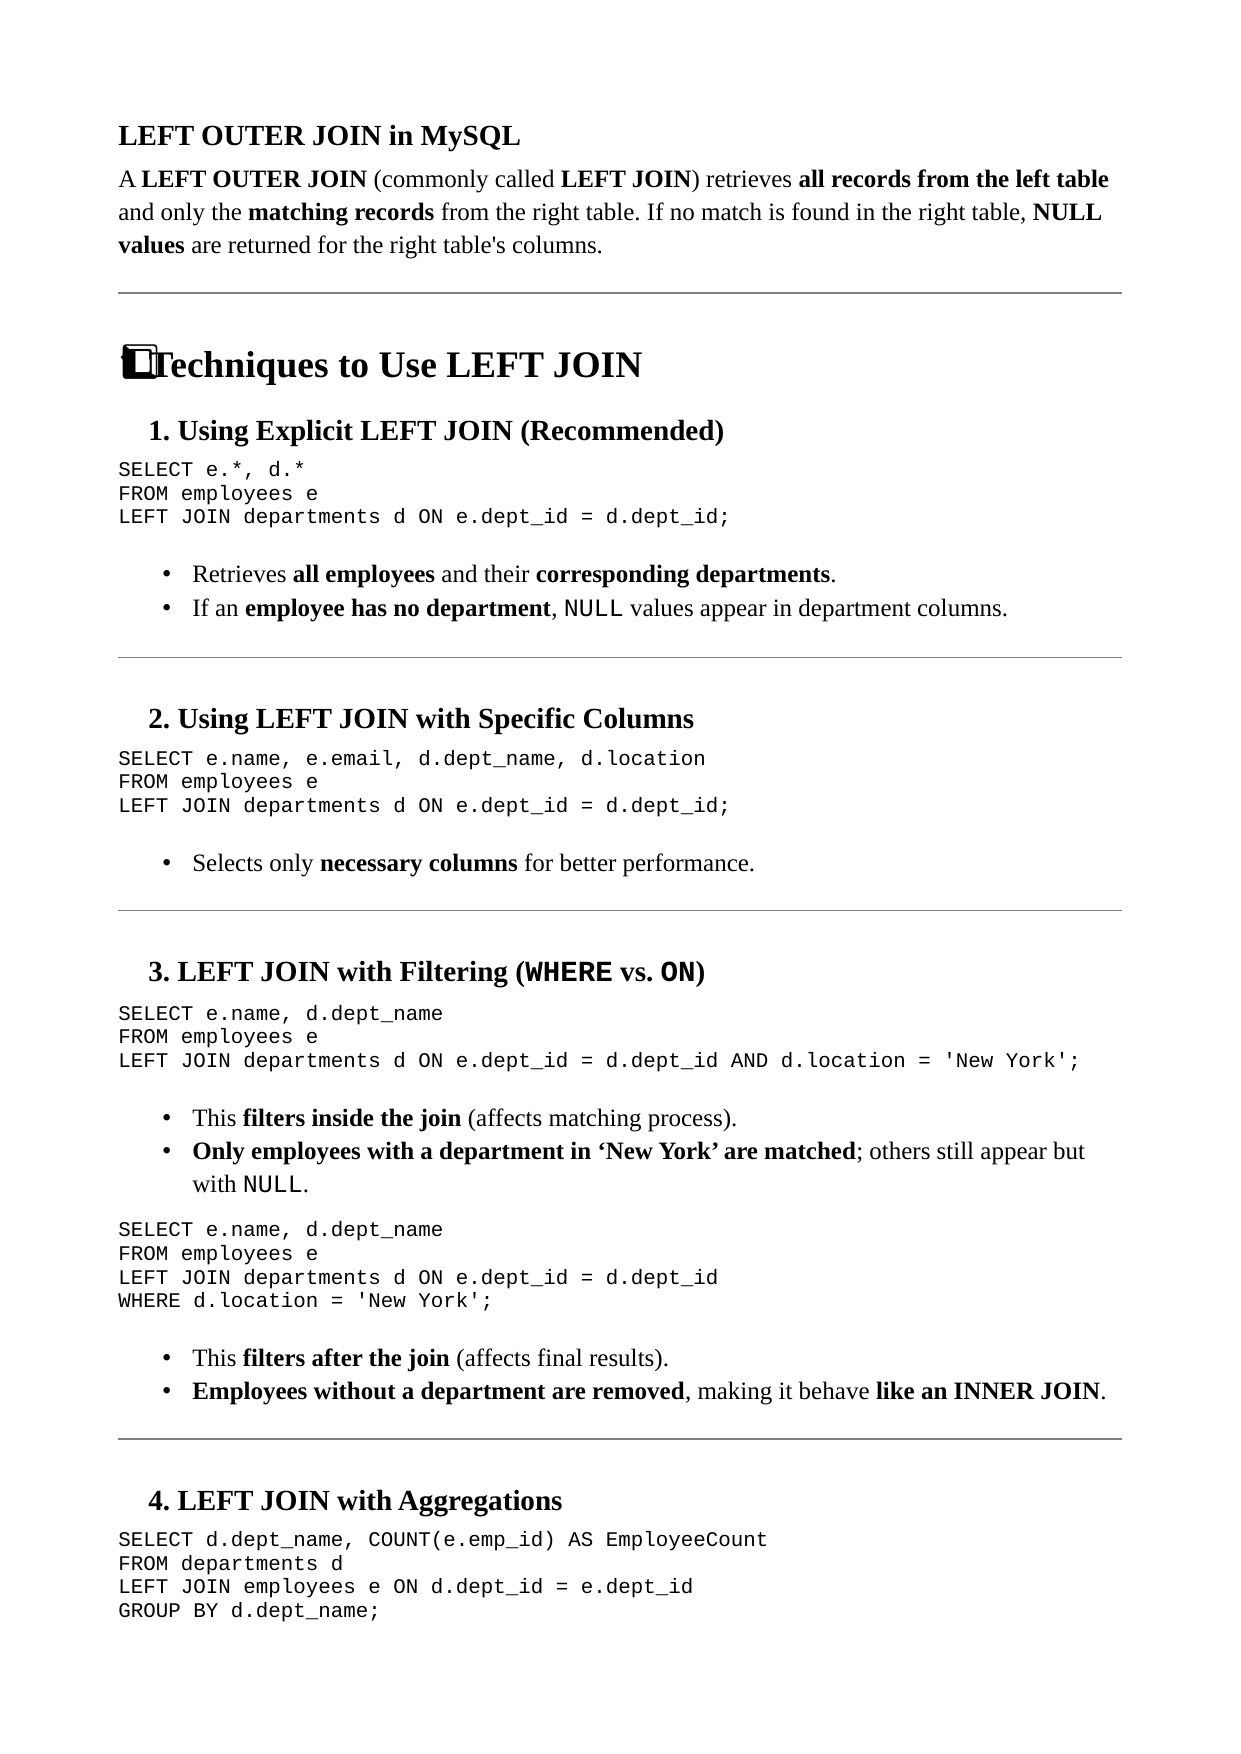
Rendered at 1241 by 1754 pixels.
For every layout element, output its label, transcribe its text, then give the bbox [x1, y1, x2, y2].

subtitle ✅ 2. Using LEFT JOIN with Specific Columns [118, 701, 1122, 735]
list Employees without a department are removed, making it behave like an INNER JOIN. [162, 1376, 1122, 1405]
text FROM employees e [118, 771, 1122, 795]
list Retrieves all employees and their corresponding departments. [162, 559, 1122, 588]
list This filters after the join (affects final results). [162, 1343, 1122, 1372]
text GROUP BY d.dept_name; [118, 1600, 1122, 1623]
text LEFT JOIN employees e ON d.dept_id = e.dept_id [118, 1576, 1122, 1600]
list Only employees with a department in ‘New York’ are matched; others still appear but with NULL. [162, 1136, 1122, 1200]
text LEFT JOIN departments d ON e.dept_id = d.dept_id [118, 1267, 1122, 1290]
subtitle ✅ 3. LEFT JOIN with Filtering (WHERE vs. ON) [118, 954, 1122, 990]
text LEFT JOIN departments d ON e.dept_id = d.dept_id; [118, 506, 1122, 530]
text SELECT d.dept_name, COUNT(e.emp_id) AS EmployeeCount [118, 1529, 1122, 1553]
subtitle 1️⃣ Techniques to Use LEFT JOIN [118, 343, 1122, 386]
text SELECT e.name, e.email, d.dept_name, d.location [118, 747, 1122, 771]
subtitle ✅ 4. LEFT JOIN with Aggregations [118, 1483, 1122, 1516]
text SELECT e.name, d.dept_name [118, 1003, 1122, 1027]
text FROM employees e [118, 1027, 1122, 1050]
text FROM employees e [118, 483, 1122, 506]
text LEFT JOIN departments d ON e.dept_id = d.dept_id AND d.location = 'New York'; [118, 1050, 1122, 1074]
text LEFT JOIN departments d ON e.dept_id = d.dept_id; [118, 795, 1122, 818]
text FROM employees e [118, 1243, 1122, 1267]
subtitle ✅ 1. Using Explicit LEFT JOIN (Recommended) [118, 413, 1122, 447]
text FROM departments d [118, 1553, 1122, 1576]
text WHERE d.location = 'New York'; [118, 1290, 1122, 1314]
text SELECT e.*, d.* [118, 459, 1122, 483]
text SELECT e.name, d.dept_name [118, 1219, 1122, 1243]
list Selects only necessary columns for better performance. [162, 848, 1122, 877]
text A LEFT OUTER JOIN (commonly called LEFT JOIN) retrieves all records from the left table and only the matching records from the right table. If no match is found in the right table, NULL values are returned for the right table's columns. [118, 164, 1122, 259]
list If an employee has no department, NULL values appear in department columns. [162, 593, 1122, 623]
subtitle LEFT OUTER JOIN in MySQL [118, 118, 1122, 152]
list This filters inside the join (affects matching process). [162, 1103, 1122, 1132]
